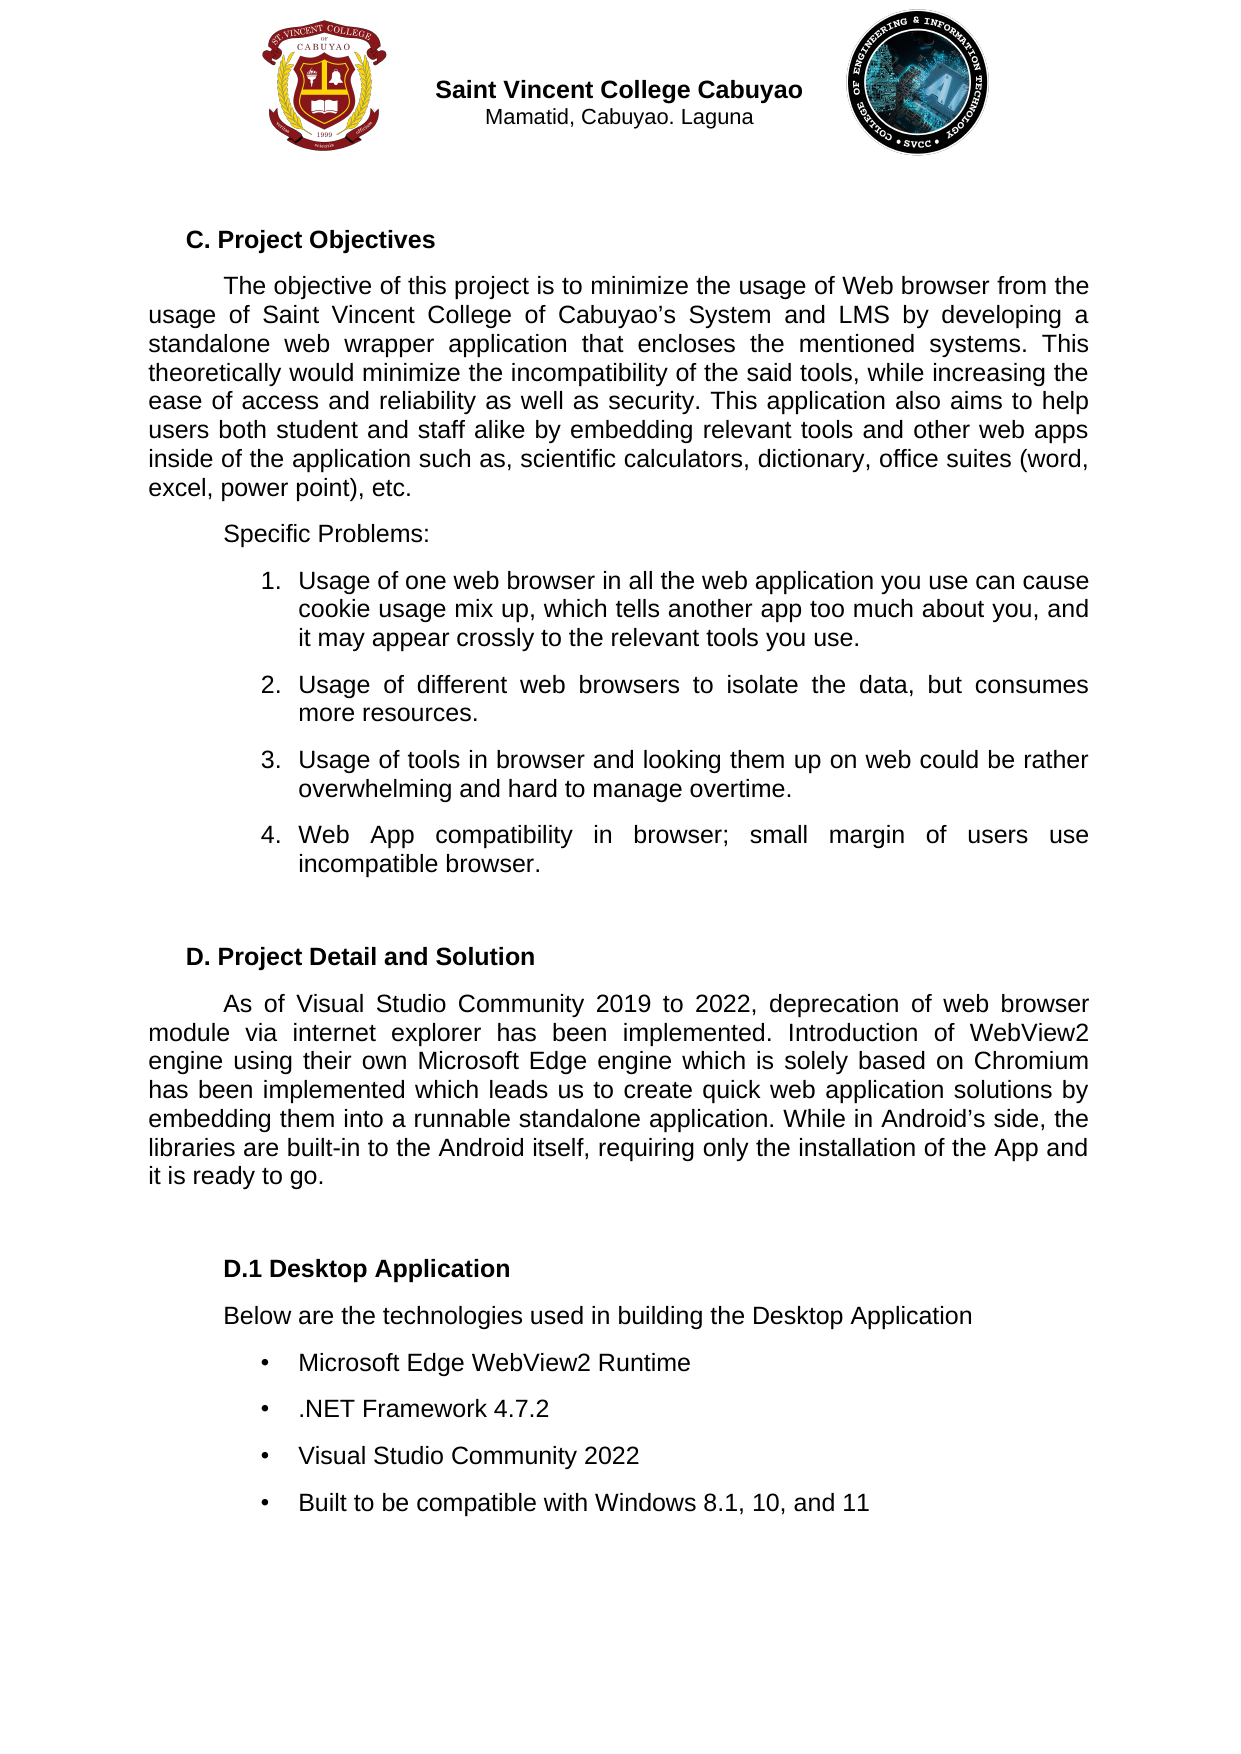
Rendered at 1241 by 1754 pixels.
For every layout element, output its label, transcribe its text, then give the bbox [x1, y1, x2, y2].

list Built to be compatible with Windows 8.1, 10, and 11 [261, 1487, 1091, 1516]
list Visual Studio Community 2022 [261, 1441, 1091, 1470]
list Usage of tools in browser and looking them up on web could be rather overwhelming and hard to manage overtime. [261, 745, 1091, 802]
list Usage of different web browsers to isolate the data, but consumes more resources. [261, 670, 1091, 727]
list .NET Framework 4.7.2 [261, 1394, 1091, 1423]
list Web App compatibility in browser; small margin of users use incompatible browser. [261, 820, 1091, 878]
text As of Visual Studio Community 2019 to 2022, deprecation of web browser module via internet explorer has been implemented. Introduction of WebView2 engine using their own Microsoft Edge engine which is solely based on Chromium has been implemented which leads us to create quick web application solutions by embedding them into a runnable standalone application. While in Android’s side, the libraries are built-in to the Android itself, requiring only the installation of the App and it is ready to go. [148, 989, 1091, 1190]
text C. Project Objectives [186, 225, 1091, 253]
list Microsoft Edge WebView2 Runtime [261, 1347, 1091, 1376]
list Usage of one web browser in all the web application you use can cause cookie usage mix up, which tells another app too much about you, and it may appear crossly to the relevant tools you use. [261, 566, 1091, 652]
text D.1 Desktop Application [223, 1254, 1091, 1283]
picture [818, 3, 1017, 162]
text D. Project Detail and Solution [186, 942, 1091, 971]
picture [237, 0, 418, 180]
text Below are the technologies used in building the Desktop Application [223, 1301, 1091, 1330]
text Specific Problems: [148, 519, 1091, 548]
text The objective of this project is to minimize the usage of Web browser from the usage of Saint Vincent College of Cabuyao’s System and LMS by developing a standalone web wrapper application that encloses the mentioned systems. This theoretically would minimize the incompatibility of the said tools, while increasing the ease of access and reliability as well as security. This application also aims to help users both student and staff alike by embedding relevant tools and other web apps inside of the application such as, scientific calculators, dictionary, office suites (word, excel, power point), etc. [148, 271, 1091, 501]
